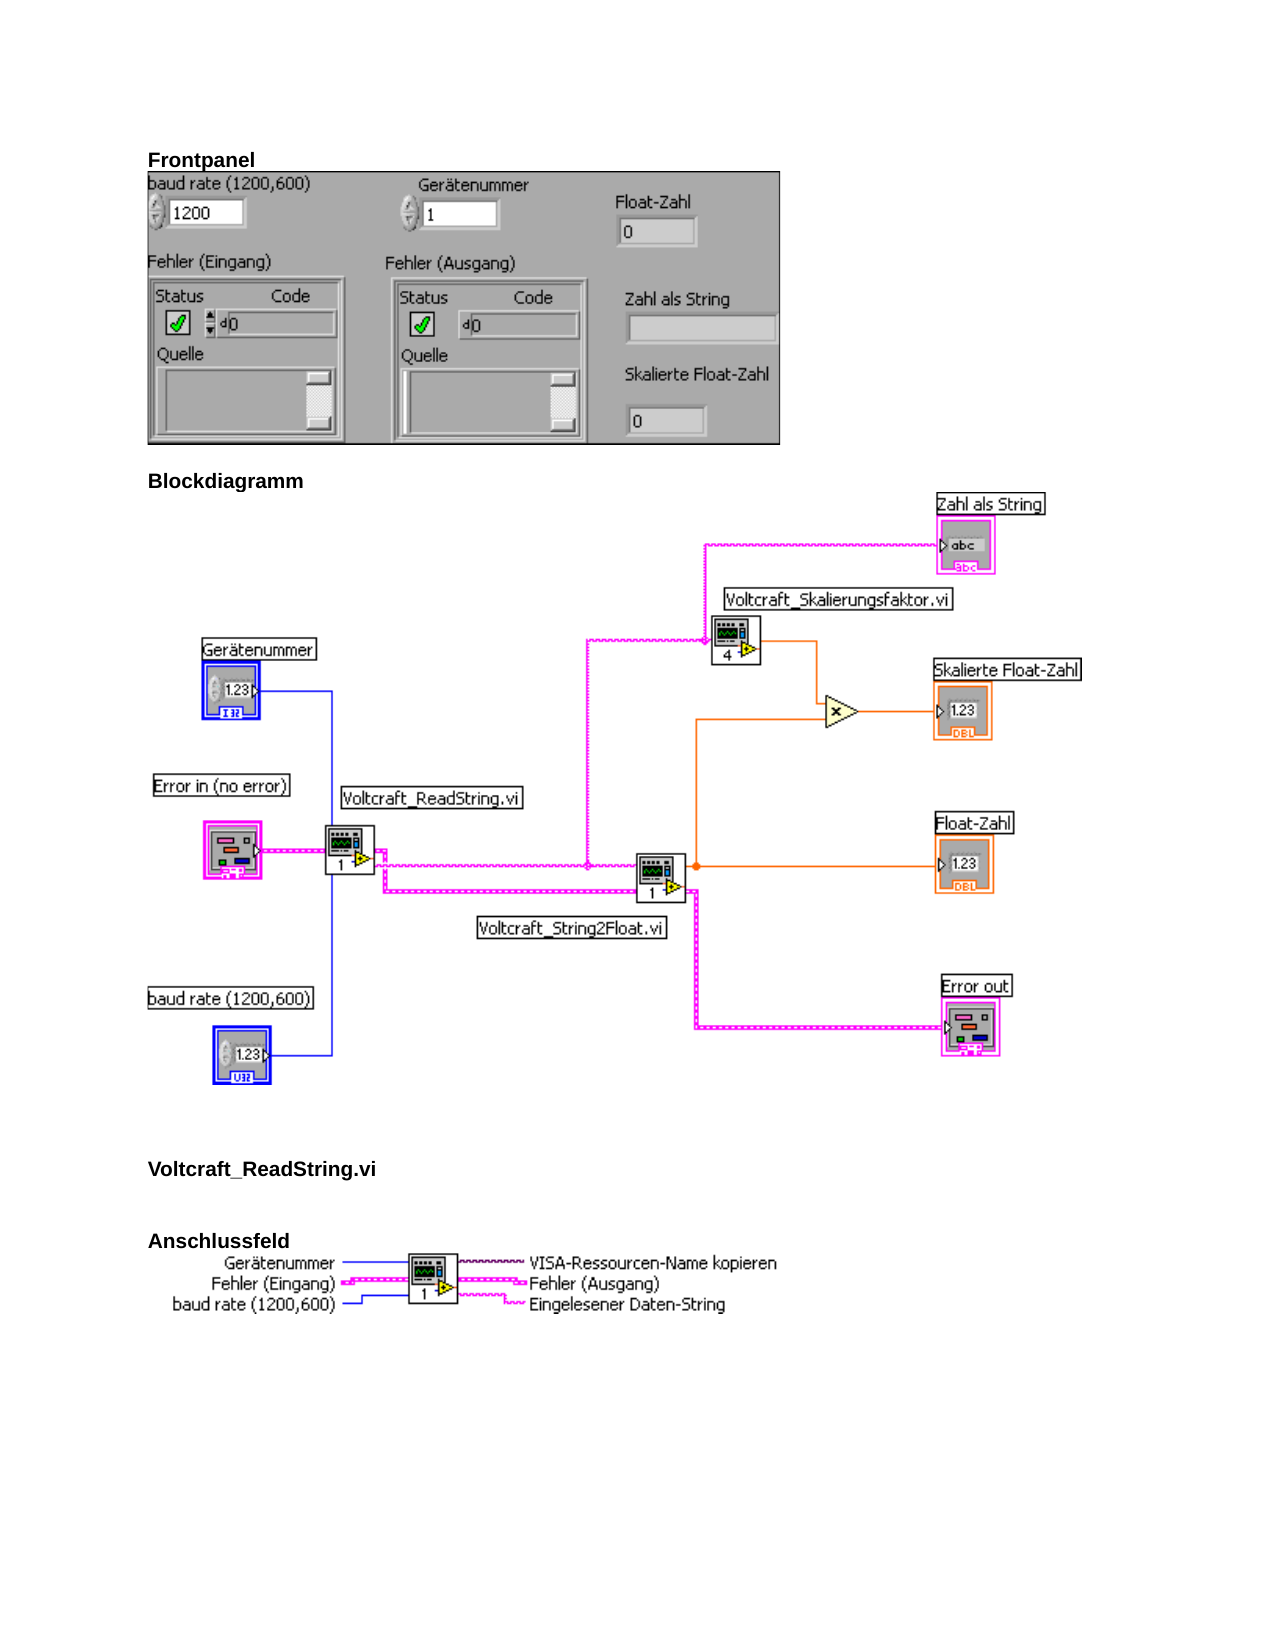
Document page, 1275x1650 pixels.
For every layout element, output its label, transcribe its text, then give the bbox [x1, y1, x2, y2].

picture [147, 492, 1082, 1085]
text Voltcraft_ReadString.vi [148, 1157, 1127, 1181]
text Frontpanel [148, 148, 1127, 172]
picture [147, 1252, 824, 1314]
text Anschlussfeld [148, 1229, 1127, 1253]
picture [147, 171, 781, 445]
text Blockdiagramm [148, 469, 1127, 493]
